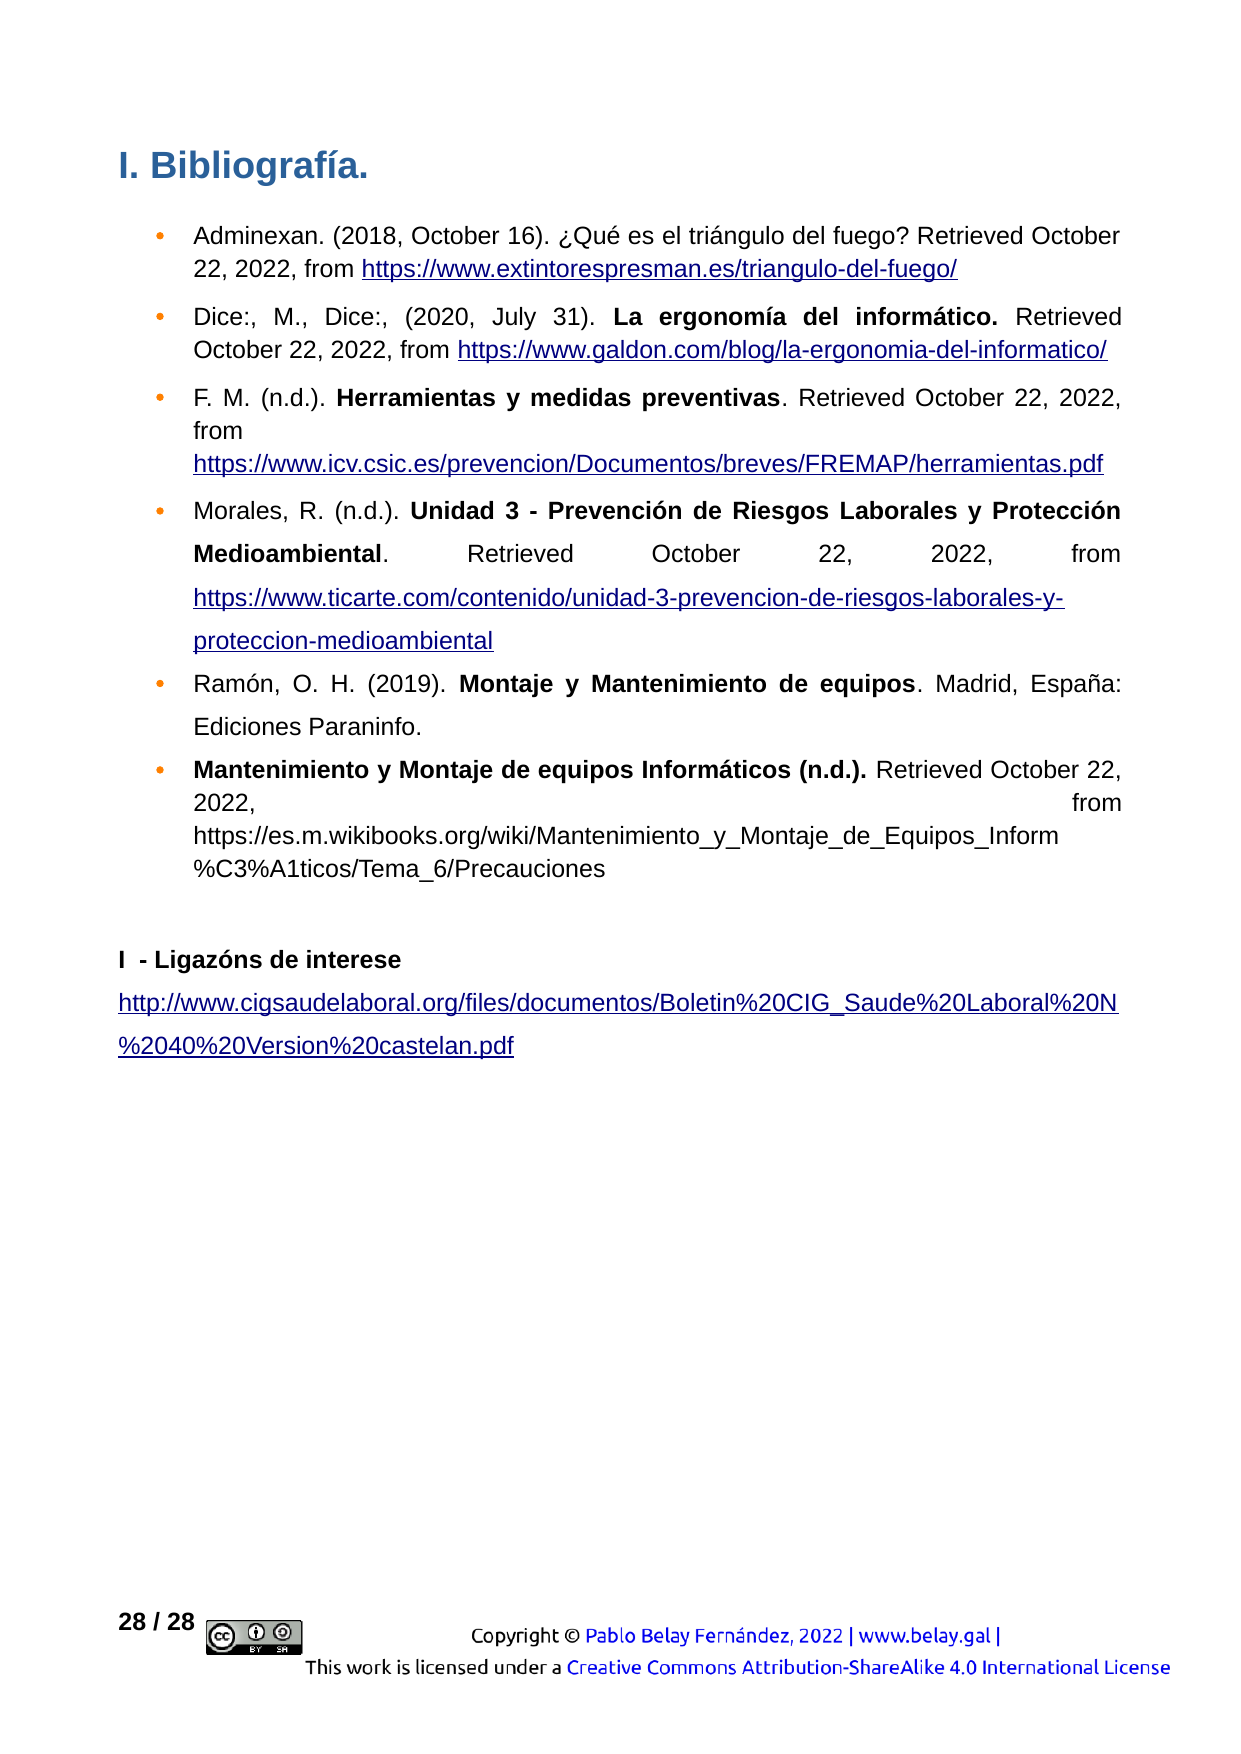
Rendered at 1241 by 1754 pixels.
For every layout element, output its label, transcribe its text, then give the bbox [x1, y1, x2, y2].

list Adminexan. (2018, October 16). ¿Qué es el triángulo del fuego? Retrieved October 22, 2022, from https://www.extintorespresman.es/triangulo-del-fuego/ [156, 221, 1122, 283]
list Ramón, O. H. (2019). Montaje y Mantenimiento de equipos. Madrid, España: Ediciones Paraninfo. [156, 669, 1122, 741]
list Dice:, M., Dice:, (2020, July 31). La ergonomía del informático. Retrieved October 22, 2022, from https://www.galdon.com/blog/la-ergonomia-del-informatico/ [156, 302, 1122, 364]
picture [200, 1604, 1205, 1690]
text I - Ligazóns de interese [118, 945, 1122, 974]
subtitle I. Bibliografía. [118, 143, 1122, 187]
list Mantenimiento y Montaje de equipos Informáticos (n.d.). Retrieved October 22, 2022, from https://es.m.wikibooks.org/wiki/Mantenimiento_y_Montaje_de_Equipos_Inform%C3%A1ticos/Tema_6/Precauciones [156, 755, 1122, 883]
list Morales, R. (n.d.). Unidad 3 - Prevención de Riesgos Laborales y Protección Medioambiental. Retrieved October 22, 2022, from https://www.ticarte.com/contenido/unidad-3-prevencion-de-riesgos-laborales-y-proteccion-medioambiental [156, 496, 1122, 654]
list F. M. (n.d.). Herramientas y medidas preventivas. Retrieved October 22, 2022, from https://www.icv.csic.es/prevencion/Documentos/breves/FREMAP/herramientas.pdf [156, 382, 1122, 477]
text http://www.cigsaudelaboral.org/files/documentos/Boletin%20CIG_Saude%20Laboral%20N%2040%20Version%20castelan.pdf [118, 988, 1122, 1060]
